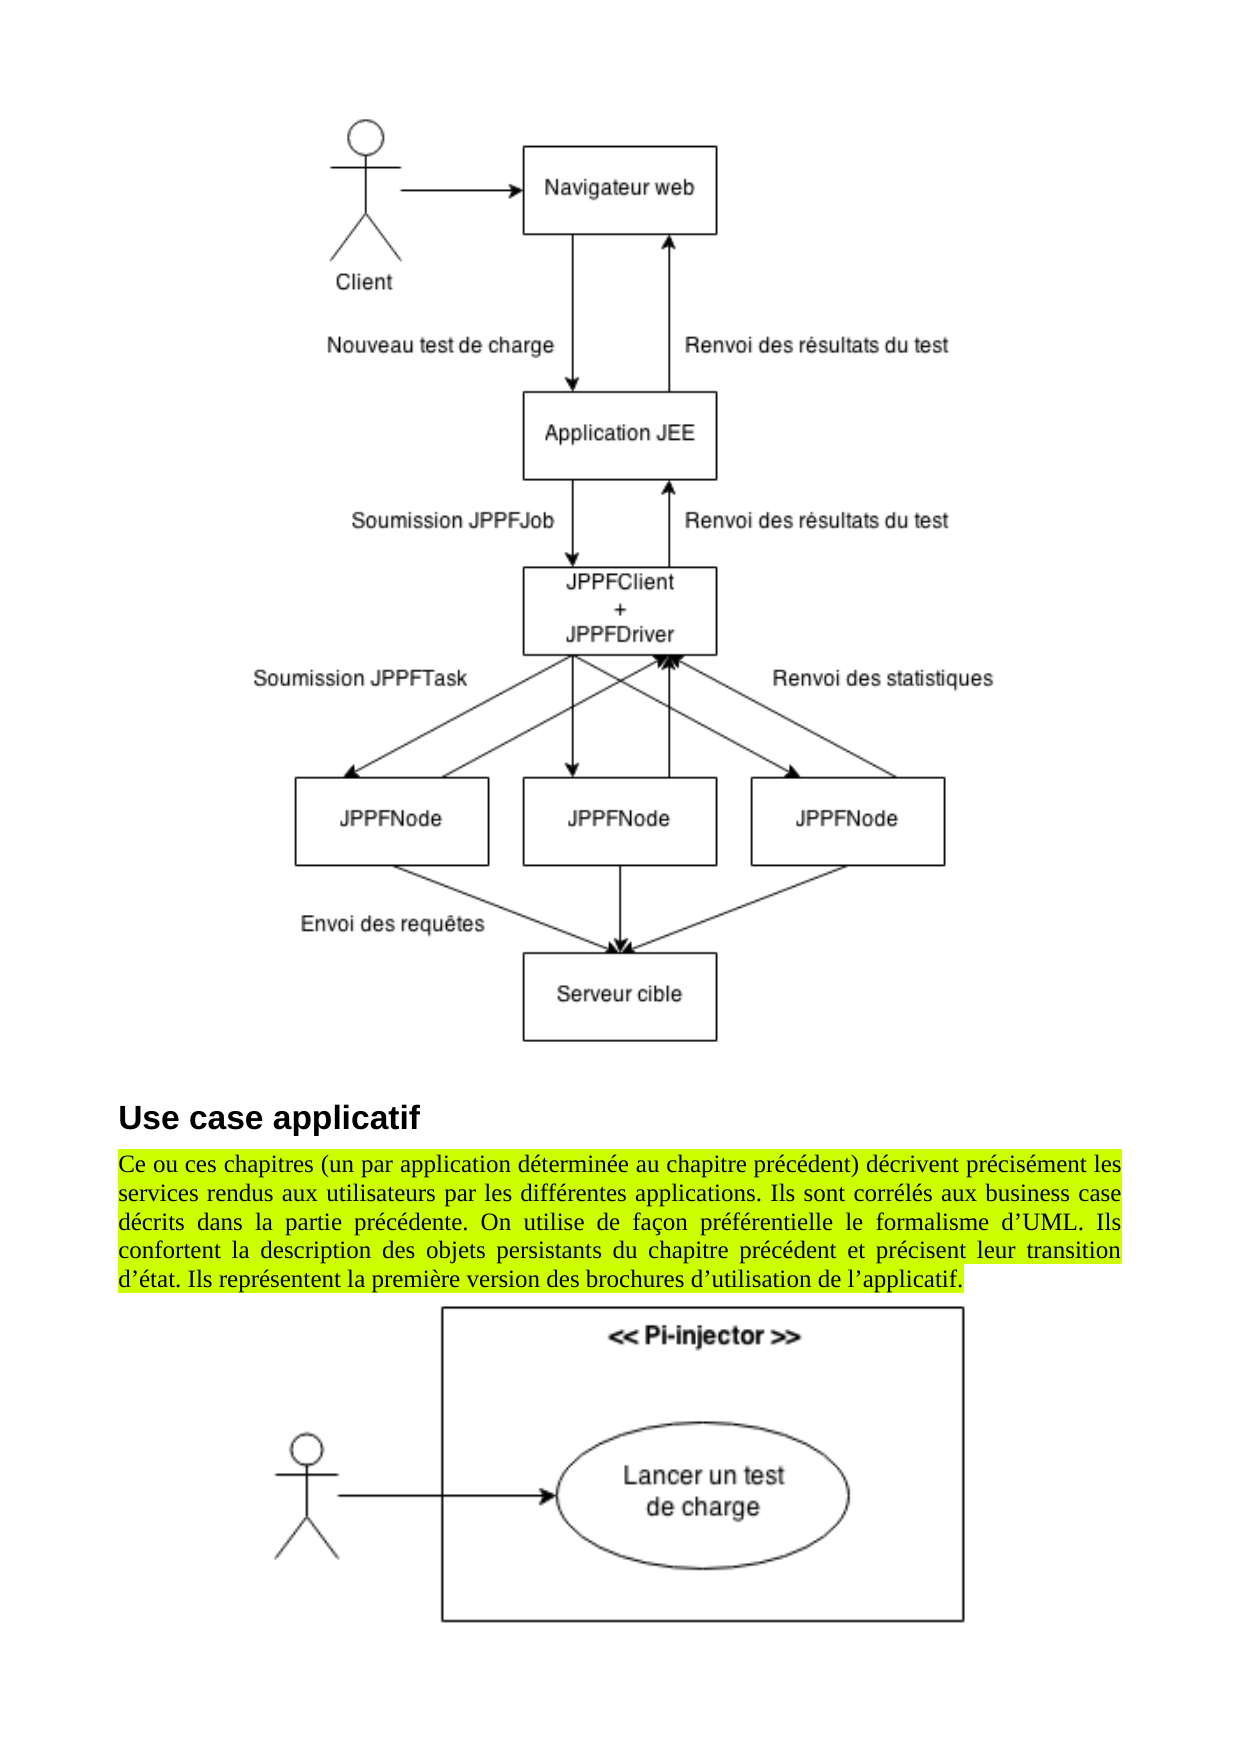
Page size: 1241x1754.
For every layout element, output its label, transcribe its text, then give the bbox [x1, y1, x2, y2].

picture [118, 118, 1123, 1049]
picture [273, 1305, 967, 1631]
text Ce ou ces chapitres (un par application déterminée au chapitre précédent) décrivent précisément les services rendus aux utilisateurs par les différentes applications. Ils sont corrélés aux business case décrits dans la partie précédente. On utilise de façon préférentielle le formalisme d’UML. Ils confortent la description des objets persistants du chapitre précédent et précisent leur transition d’état. Ils représentent la première version des brochures d’utilisation de l’applicatif. [118, 1149, 1122, 1293]
subtitle Use case applicatif [118, 1098, 1122, 1137]
